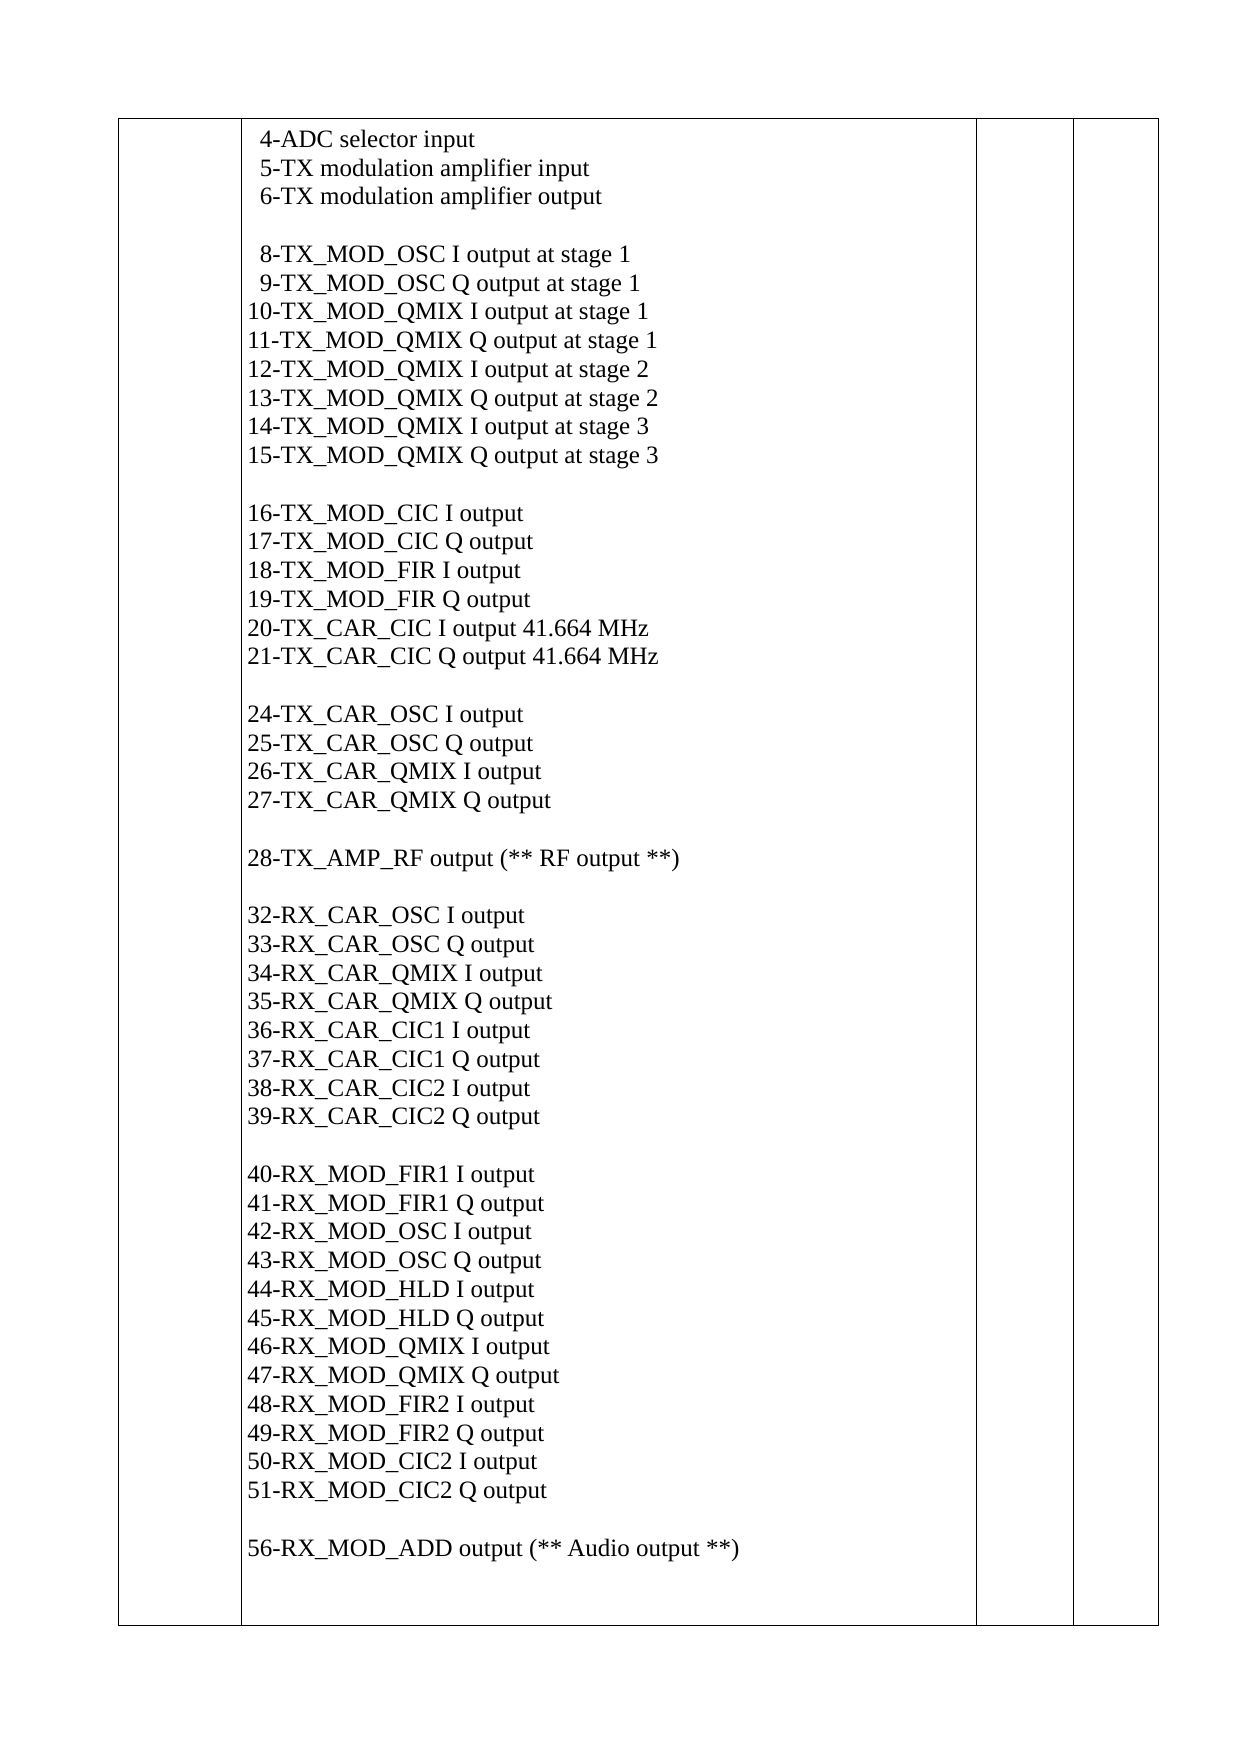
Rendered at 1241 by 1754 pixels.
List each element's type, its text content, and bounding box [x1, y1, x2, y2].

table_cell [119, 119, 241, 1625]
table_cell 4-ADC selector input 5-TX modulation amplifier input 6-TX modulation amplifier output 8-TX_MOD_OSC I output at stage 1 9-TX_MOD_OSC Q output at stage 1 10-TX_MOD_QMIX I output at stage 1 11-TX_MOD_QMIX Q output at stage 1 12-TX_MOD_QMIX I output at stage 2 13-TX_MOD_QMIX Q output at stage 2 14-TX_MOD_QMIX I output at stage 3 15-TX_MOD_QMIX Q output at stage 3 16-TX_MOD_CIC I output 17-TX_MOD_CIC Q output 18-TX_MOD_FIR I output 19-TX_MOD_FIR Q output 20-TX_CAR_CIC I output 41.664 MHz 21-TX_CAR_CIC Q output 41.664 MHz 24-TX_CAR_OSC I output 25-TX_CAR_OSC Q output 26-TX_CAR_QMIX I output 27-TX_CAR_QMIX Q output 28-TX_AMP_RF output (** RF output **) 32-RX_CAR_OSC I output 33-RX_CAR_OSC Q output 34-RX_CAR_QMIX I output 35-RX_CAR_QMIX Q output 36-RX_CAR_CIC1 I output 37-RX_CAR_CIC1 Q output 38-RX_CAR_CIC2 I output 39-RX_CAR_CIC2 Q output 40-RX_MOD_FIR1 I output 41-RX_MOD_FIR1 Q output 42-RX_MOD_OSC I output 43-RX_MOD_OSC Q output 44-RX_MOD_HLD I output 45-RX_MOD_HLD Q output 46-RX_MOD_QMIX I output 47-RX_MOD_QMIX Q output 48-RX_MOD_FIR2 I output 49-RX_MOD_FIR2 Q output 50-RX_MOD_CIC2 I output 51-RX_MOD_CIC2 Q output 56-RX_MOD_ADD output (** Audio output **) [242, 119, 976, 1625]
table_cell [977, 119, 1073, 1625]
table_cell [1074, 119, 1158, 1625]
